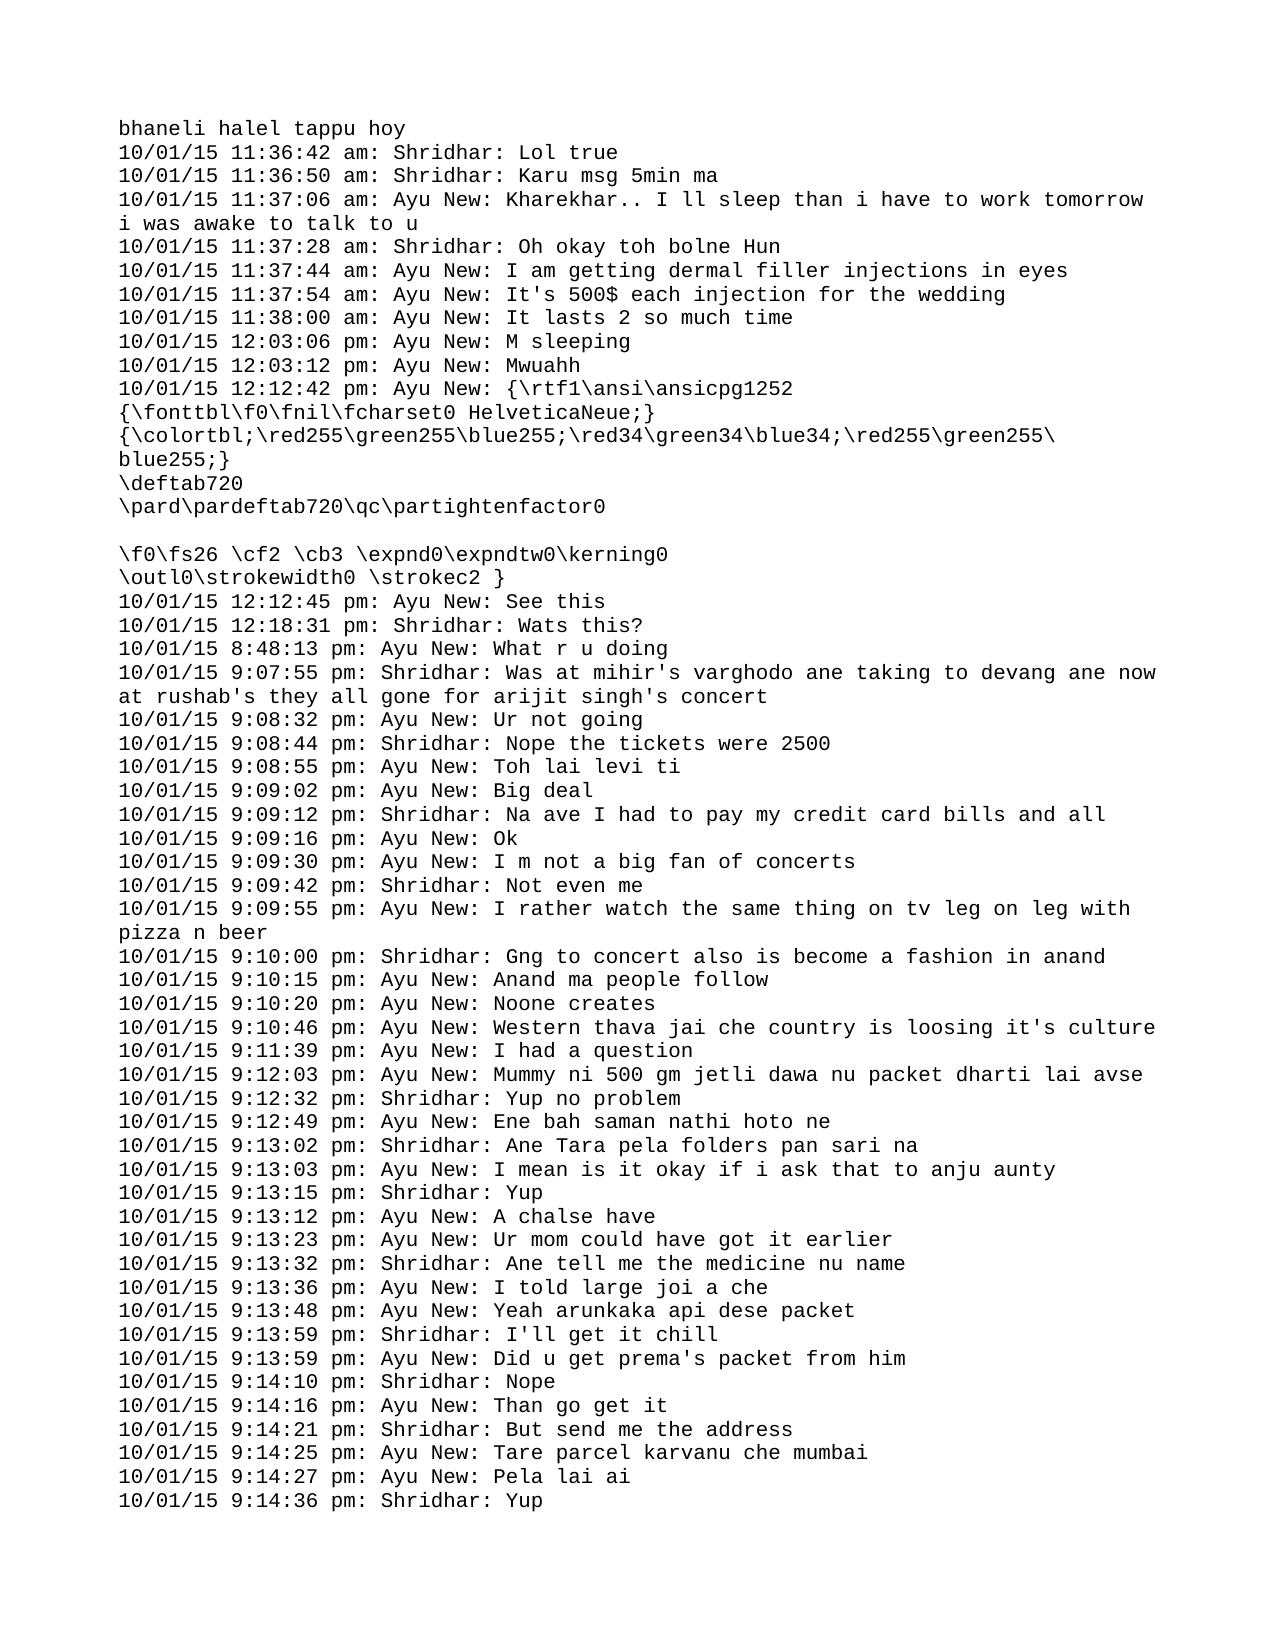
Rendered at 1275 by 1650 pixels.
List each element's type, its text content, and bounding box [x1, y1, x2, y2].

text 10/01/15 9:09:55 pm: Ayu New: I rather watch the same thing on tv leg on leg with pizza n beer [118, 898, 1157, 946]
text 10/01/15 9:10:15 pm: Ayu New: Anand ma people follow [118, 969, 1157, 993]
text {\fonttbl\f0\fnil\fcharset0 HelveticaNeue;} [118, 402, 1157, 426]
text 10/01/15 11:38:00 am: Ayu New: It lasts 2 so much time [118, 307, 1157, 331]
text bhaneli halel tappu hoy [118, 118, 1157, 142]
text 10/01/15 12:03:12 pm: Ayu New: Mwuahh [118, 354, 1157, 378]
text 10/01/15 9:10:46 pm: Ayu New: Western thava jai che country is loosing it's culture [118, 1017, 1157, 1040]
text 10/01/15 11:36:42 am: Shridhar: Lol true [118, 142, 1157, 165]
text 10/01/15 9:13:03 pm: Ayu New: I mean is it okay if i ask that to anju aunty [118, 1158, 1157, 1182]
text 10/01/15 9:13:23 pm: Ayu New: Ur mom could have got it earlier [118, 1229, 1157, 1253]
text 10/01/15 9:11:39 pm: Ayu New: I had a question [118, 1040, 1157, 1064]
text 10/01/15 11:37:06 am: Ayu New: Kharekhar.. I ll sleep than i have to work tomorrow i was awake to talk to u [118, 189, 1157, 236]
text 10/01/15 9:14:36 pm: Shridhar: Yup [118, 1489, 1157, 1513]
text 10/01/15 9:07:55 pm: Shridhar: Was at mihir's varghodo ane taking to devang ane now at rushab's they all gone for arijit singh's concert [118, 662, 1157, 709]
text 10/01/15 9:13:02 pm: Shridhar: Ane Tara pela folders pan sari na [118, 1135, 1157, 1158]
text 10/01/15 9:13:59 pm: Ayu New: Did u get prema's packet from him [118, 1348, 1157, 1371]
text 10/01/15 8:48:13 pm: Ayu New: What r u doing [118, 638, 1157, 662]
text 10/01/15 11:37:28 am: Shridhar: Oh okay toh bolne Hun [118, 236, 1157, 260]
text 10/01/15 9:10:20 pm: Ayu New: Noone creates [118, 993, 1157, 1017]
text 10/01/15 9:08:32 pm: Ayu New: Ur not going [118, 709, 1157, 733]
text 10/01/15 9:13:59 pm: Shridhar: I'll get it chill [118, 1324, 1157, 1348]
text 10/01/15 9:14:10 pm: Shridhar: Nope [118, 1371, 1157, 1395]
text 10/01/15 12:12:42 pm: Ayu New: {\rtf1\ansi\ansicpg1252 [118, 378, 1157, 402]
text 10/01/15 9:13:32 pm: Shridhar: Ane tell me the medicine nu name [118, 1253, 1157, 1277]
text 10/01/15 9:09:02 pm: Ayu New: Big deal [118, 780, 1157, 804]
text 10/01/15 12:03:06 pm: Ayu New: M sleeping [118, 331, 1157, 354]
text 10/01/15 11:36:50 am: Shridhar: Karu msg 5min ma [118, 165, 1157, 189]
text \deftab720 [118, 473, 1157, 496]
text 10/01/15 9:13:12 pm: Ayu New: A chalse have [118, 1206, 1157, 1229]
text 10/01/15 9:14:16 pm: Ayu New: Than go get it [118, 1395, 1157, 1419]
text 10/01/15 9:14:27 pm: Ayu New: Pela lai ai [118, 1466, 1157, 1489]
text 10/01/15 9:09:16 pm: Ayu New: Ok [118, 827, 1157, 851]
text 10/01/15 12:12:45 pm: Ayu New: See this [118, 591, 1157, 615]
text 10/01/15 9:14:25 pm: Ayu New: Tare parcel karvanu che mumbai [118, 1442, 1157, 1466]
text 10/01/15 9:09:30 pm: Ayu New: I m not a big fan of concerts [118, 851, 1157, 875]
text 10/01/15 9:08:44 pm: Shridhar: Nope the tickets were 2500 [118, 733, 1157, 757]
text 10/01/15 11:37:54 am: Ayu New: It's 500$ each injection for the wedding [118, 284, 1157, 307]
text {\colortbl;\red255\green255\blue255;\red34\green34\blue34;\red255\green255\blue255;} [118, 426, 1157, 473]
text 10/01/15 9:08:55 pm: Ayu New: Toh lai levi ti [118, 757, 1157, 780]
text 10/01/15 12:18:31 pm: Shridhar: Wats this? [118, 615, 1157, 638]
text 10/01/15 9:12:49 pm: Ayu New: Ene bah saman nathi hoto ne [118, 1111, 1157, 1135]
text \pard\pardeftab720\qc\partightenfactor0 [118, 496, 1157, 520]
text \f0\fs26 \cf2 \cb3 \expnd0\expndtw0\kerning0 [118, 544, 1157, 567]
text 10/01/15 9:12:32 pm: Shridhar: Yup no problem [118, 1088, 1157, 1111]
text 10/01/15 11:37:44 am: Ayu New: I am getting dermal filler injections in eyes [118, 260, 1157, 284]
text 10/01/15 9:13:36 pm: Ayu New: I told large joi a che [118, 1277, 1157, 1300]
text 10/01/15 9:13:48 pm: Ayu New: Yeah arunkaka api dese packet [118, 1300, 1157, 1324]
text 10/01/15 9:12:03 pm: Ayu New: Mummy ni 500 gm jetli dawa nu packet dharti lai avse [118, 1064, 1157, 1088]
text 10/01/15 9:09:12 pm: Shridhar: Na ave I had to pay my credit card bills and all [118, 804, 1157, 827]
text \outl0\strokewidth0 \strokec2 } [118, 567, 1157, 591]
text 10/01/15 9:09:42 pm: Shridhar: Not even me [118, 875, 1157, 898]
text 10/01/15 9:10:00 pm: Shridhar: Gng to concert also is become a fashion in anand [118, 946, 1157, 969]
text 10/01/15 9:14:21 pm: Shridhar: But send me the address [118, 1419, 1157, 1442]
text 10/01/15 9:13:15 pm: Shridhar: Yup [118, 1182, 1157, 1206]
